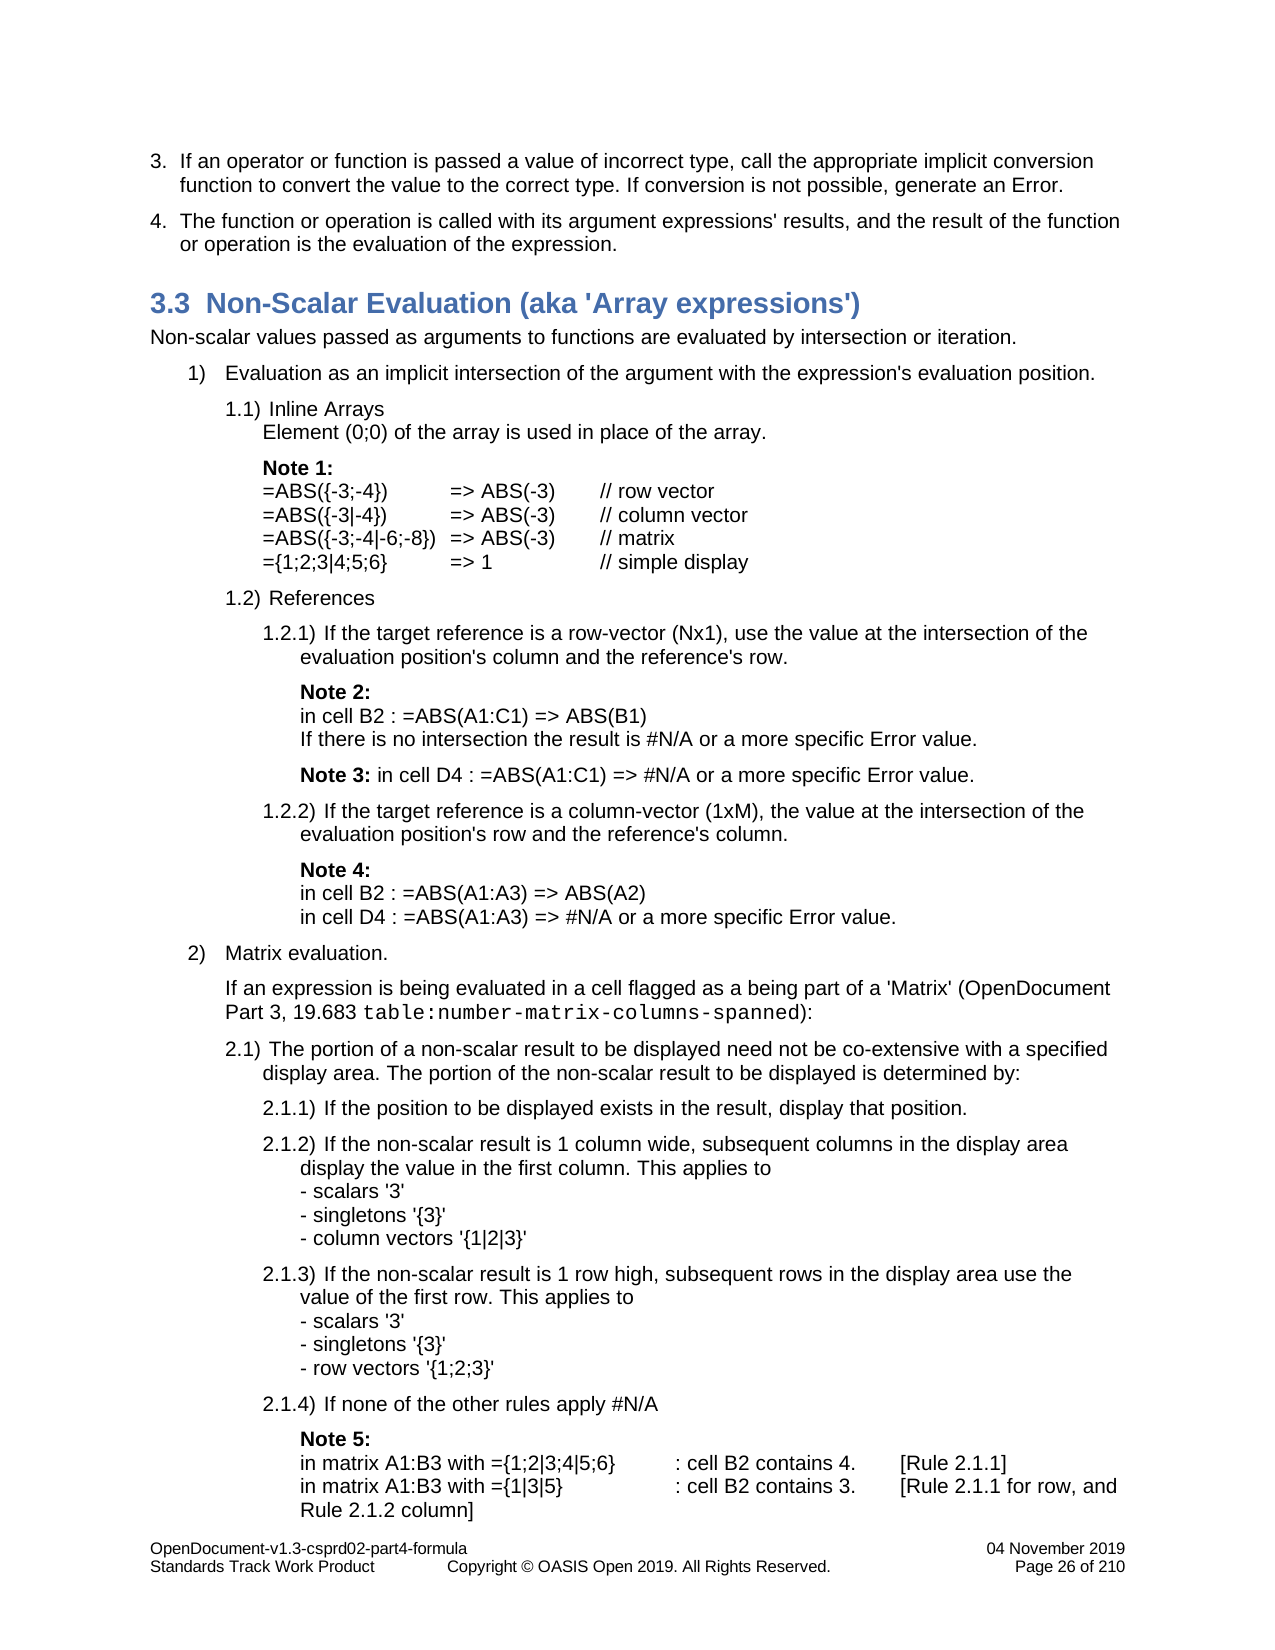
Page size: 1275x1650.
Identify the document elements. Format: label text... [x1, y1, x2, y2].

list Note 1: =ABS({-3;-4}) => ABS(-3) // row vector =ABS({-3|-4}) => ABS(-3) // column vector =ABS({-3;-4|-6;-8}) => ABS(-3) // matrix ={1;2;3|4;5;6} => 1 // simple display [225, 456, 1125, 574]
subtitle Non-Scalar Evaluation (aka 'Array expressions') [150, 287, 1125, 320]
text Non-scalar values passed as arguments to functions are evaluated by intersection or iteration. [150, 326, 1125, 349]
list References [225, 586, 1125, 609]
list Evaluation as an implicit intersection of the argument with the expression's evaluation position. [187, 361, 1125, 385]
list If the non-scalar result is 1 column wide, subsequent columns in the display area display the value in the first column. This applies to - scalars '3' - singletons '{3}' - column vectors '{1|2|3}' [262, 1132, 1125, 1250]
list If an operator or function is passed a value of incorrect type, call the appropriate implicit conversion function to convert the value to the correct type. If conversion is not possible, generate an Error. [150, 150, 1125, 197]
list If the position to be displayed exists in the result, display that position. [262, 1097, 1125, 1120]
list Note 3: in cell D4 : =ABS(A1:C1) => #N/A or a more specific Error value. [262, 763, 1125, 787]
list Inline Arrays Element (0;0) of the array is used in place of the array. [225, 397, 1125, 444]
list If the target reference is a column-vector (1xM), the value at the intersection of the evaluation position's row and the reference's column. [262, 799, 1125, 846]
list Note 4: in cell B2 : =ABS(A1:A3) => ABS(A2) in cell D4 : =ABS(A1:A3) => #N/A or a more specific Error value. [262, 858, 1125, 929]
list The function or operation is called with its argument expressions' results, and the result of the function or operation is the evaluation of the expression. [150, 209, 1125, 256]
list If an expression is being evaluated in a cell flagged as a being part of a 'Matrix' (OpenDocument Part 3, 19.683 table:number-matrix-columns-spanned): [187, 977, 1125, 1026]
list Note 5: in matrix A1:B3 with ={1;2|3;4|5;6} : cell B2 contains 4. [Rule 2.1.1] in matrix A1:B3 with ={1|3|5} : cell B2 contains 3. [Rule 2.1.1 for row, and Rule 2.1.2 column] [262, 1428, 1125, 1522]
list If none of the other rules apply #N/A [262, 1392, 1125, 1416]
list Matrix evaluation. [187, 941, 1125, 964]
list If the target reference is a row-vector (Nx1), use the value at the intersection of the evaluation position's column and the reference's row. [262, 622, 1125, 669]
list Note 2: in cell B2 : =ABS(A1:C1) => ABS(B1) If there is no intersection the result is #N/A or a more specific Error value. [262, 681, 1125, 751]
list If the non-scalar result is 1 row high, subsequent rows in the display area use the value of the first row. This applies to - scalars '3' - singletons '{3}' - row vectors '{1;2;3}' [262, 1262, 1125, 1380]
list The portion of a non-scalar result to be displayed need not be co-extensive with a specified display area. The portion of the non-scalar result to be displayed is determined by: [225, 1038, 1125, 1085]
